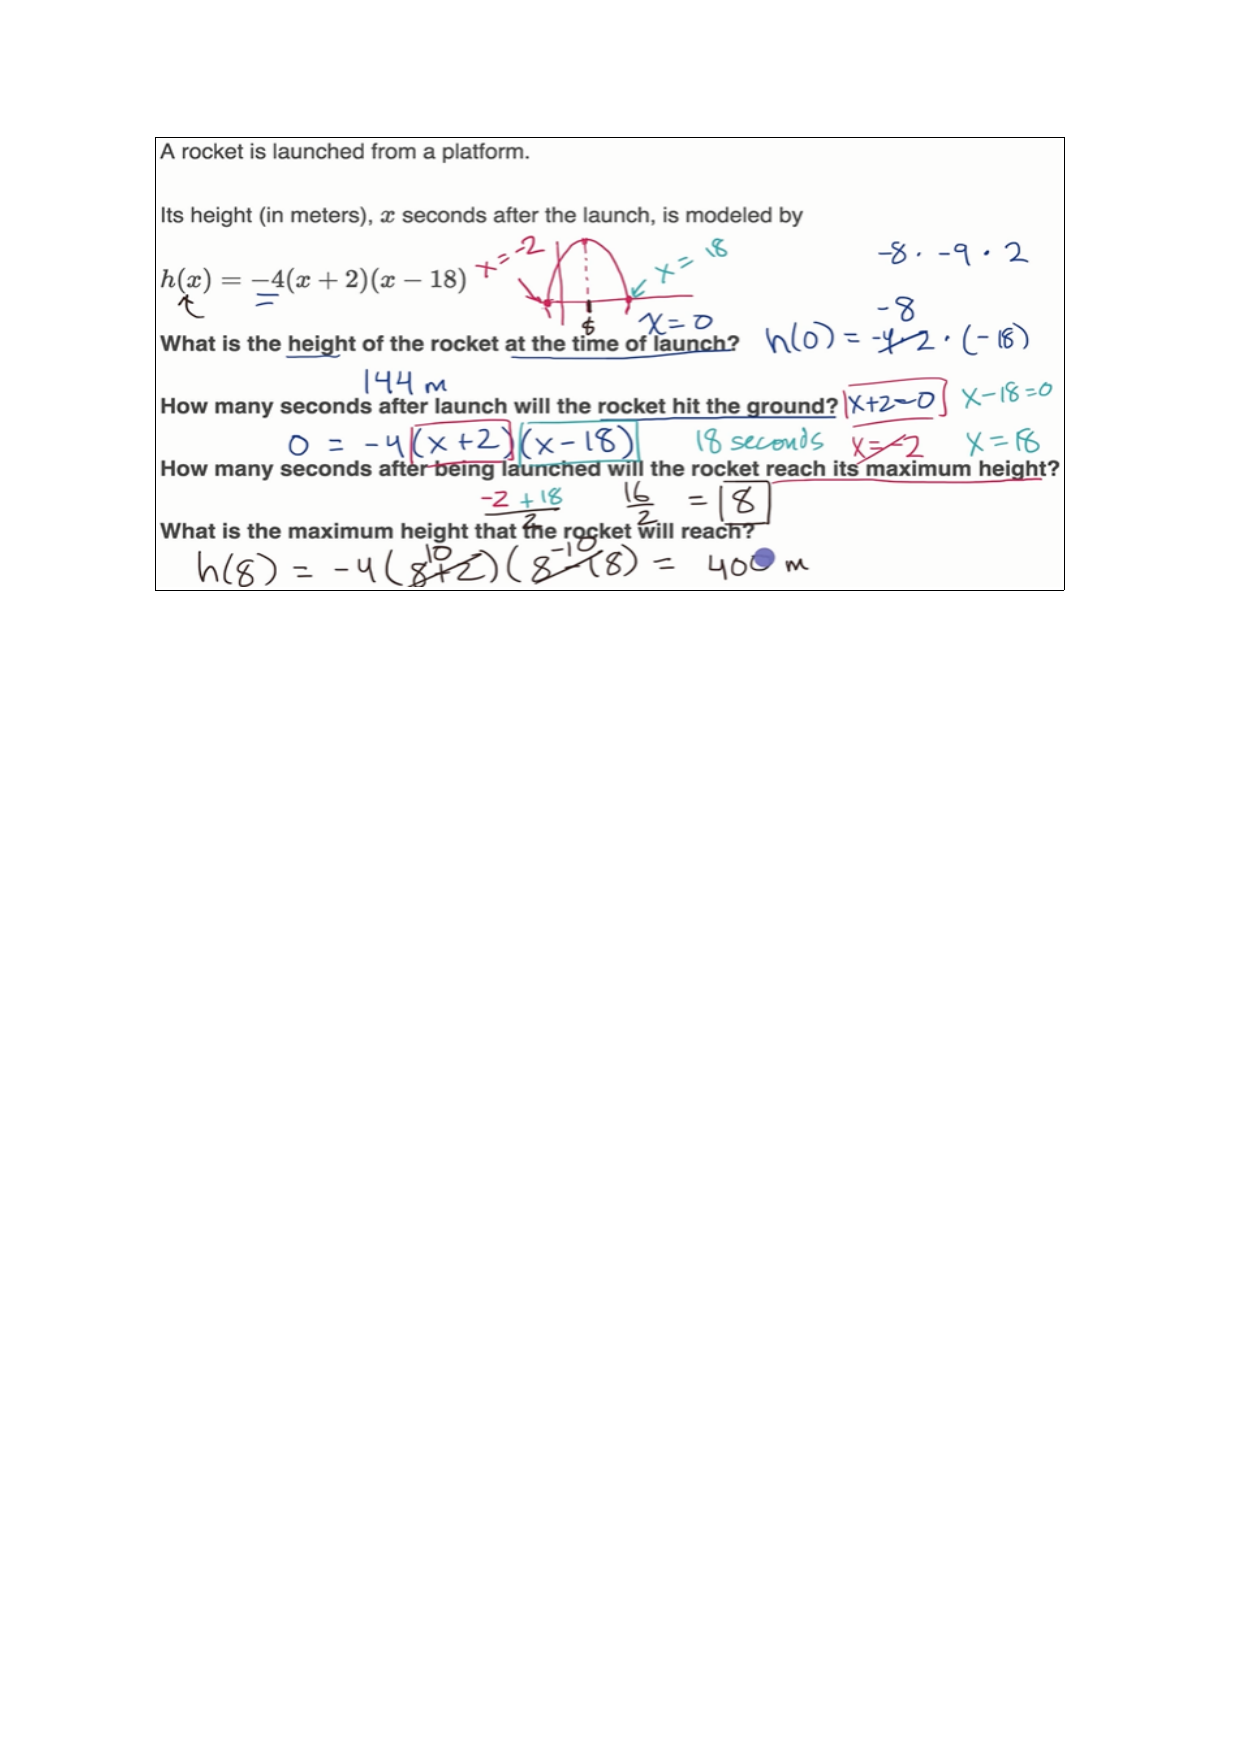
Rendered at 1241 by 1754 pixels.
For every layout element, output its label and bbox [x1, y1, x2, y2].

picture [157, 139, 1062, 587]
